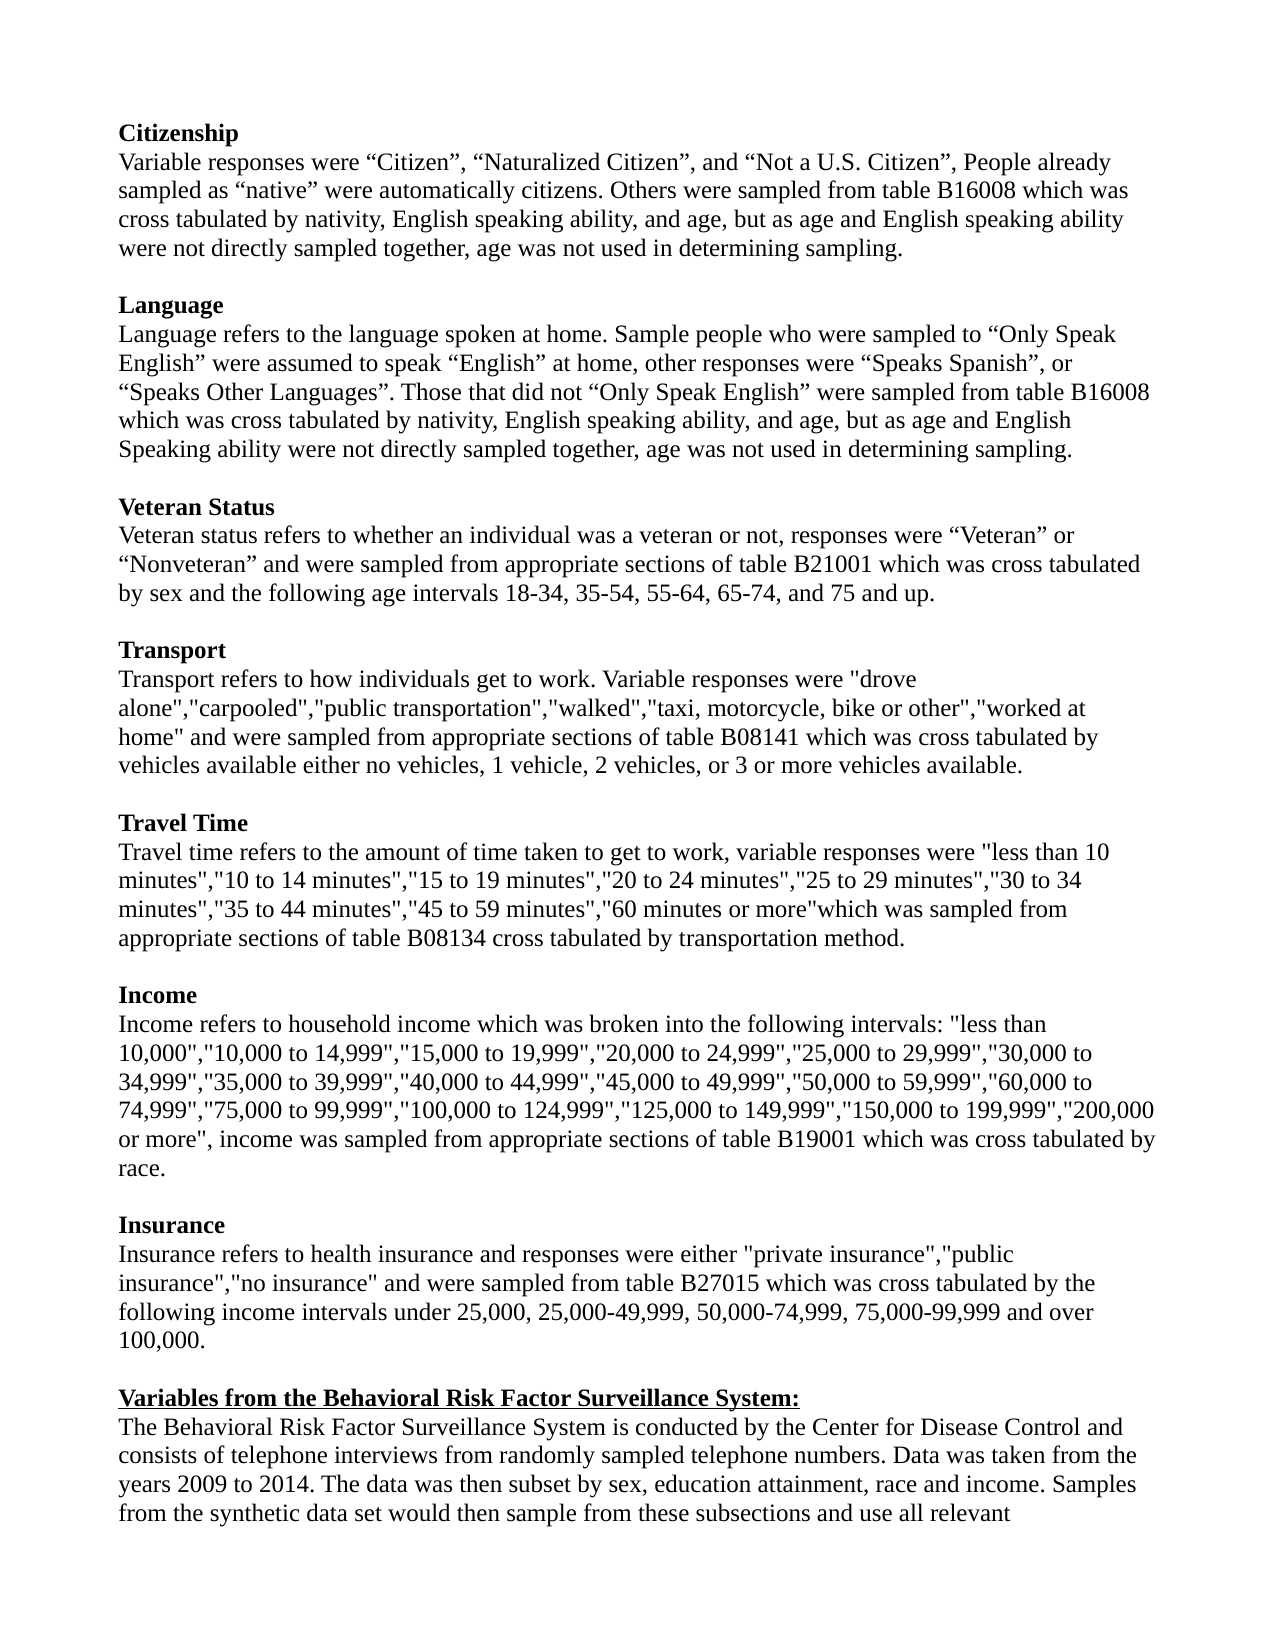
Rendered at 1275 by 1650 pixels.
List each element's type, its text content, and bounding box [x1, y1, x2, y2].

text Travel time refers to the amount of time taken to get to work, variable responses were "less than 10 minutes","10 to 14 minutes","15 to 19 minutes","20 to 24 minutes","25 to 29 minutes","30 to 34 minutes","35 to 44 minutes","45 to 59 minutes","60 minutes or more"which was sampled from appropriate sections of table B08134 cross tabulated by transportation method. [118, 837, 1157, 952]
text Veteran Status [118, 492, 1157, 521]
text Citizenship [118, 118, 1157, 147]
text Transport refers to how individuals get to work. Variable responses were "drove alone","carpooled","public transportation","walked","taxi, motorcycle, bike or other","worked at home" and were sampled from appropriate sections of table B08141 which was cross tabulated by vehicles available either no vehicles, 1 vehicle, 2 vehicles, or 3 or more vehicles available. [118, 664, 1157, 779]
text Veteran status refers to whether an individual was a veteran or not, responses were “Veteran” or “Nonveteran” and were sampled from appropriate sections of table B21001 which was cross tabulated by sex and the following age intervals 18-34, 35-54, 55-64, 65-74, and 75 and up. [118, 521, 1157, 607]
text Language refers to the language spoken at home. Sample people who were sampled to “Only Speak English” were assumed to speak “English” at home, other responses were “Speaks Spanish”, or “Speaks Other Languages”. Those that did not “Only Speak English” were sampled from table B16008 which was cross tabulated by nativity, English speaking ability, and age, but as age and English Speaking ability were not directly sampled together, age was not used in determining sampling. [118, 319, 1157, 463]
text Variable responses were “Citizen”, “Naturalized Citizen”, and “Not a U.S. Citizen”, People already sampled as “native” were automatically citizens. Others were sampled from table B16008 which was cross tabulated by nativity, English speaking ability, and age, but as age and English speaking ability were not directly sampled together, age was not used in determining sampling. [118, 147, 1157, 262]
text Variables from the Behavioral Risk Factor Surveillance System: [118, 1383, 1157, 1412]
text Income refers to household income which was broken into the following intervals: "less than 10,000","10,000 to 14,999","15,000 to 19,999","20,000 to 24,999","25,000 to 29,999","30,000 to 34,999","35,000 to 39,999","40,000 to 44,999","45,000 to 49,999","50,000 to 59,999","60,000 to 74,999","75,000 to 99,999","100,000 to 124,999","125,000 to 149,999","150,000 to 199,999","200,000 or more", income was sampled from appropriate sections of table B19001 which was cross tabulated by race. [118, 1009, 1157, 1182]
text Transport [118, 636, 1157, 664]
text Language [118, 291, 1157, 319]
text Income [118, 981, 1157, 1009]
text Insurance [118, 1211, 1157, 1239]
text The Behavioral Risk Factor Surveillance System is conducted by the Center for Disease Control and consists of telephone interviews from randomly sampled telephone numbers. Data was taken from the years 2009 to 2014. The data was then subset by sex, education attainment, race and income. Samples from the synthetic data set would then sample from these subsections and use all relevant [118, 1412, 1157, 1527]
text Insurance refers to health insurance and responses were either "private insurance","public insurance","no insurance" and were sampled from table B27015 which was cross tabulated by the following income intervals under 25,000, 25,000-49,999, 50,000-74,999, 75,000-99,999 and over 100,000. [118, 1239, 1157, 1354]
text Travel Time [118, 808, 1157, 837]
